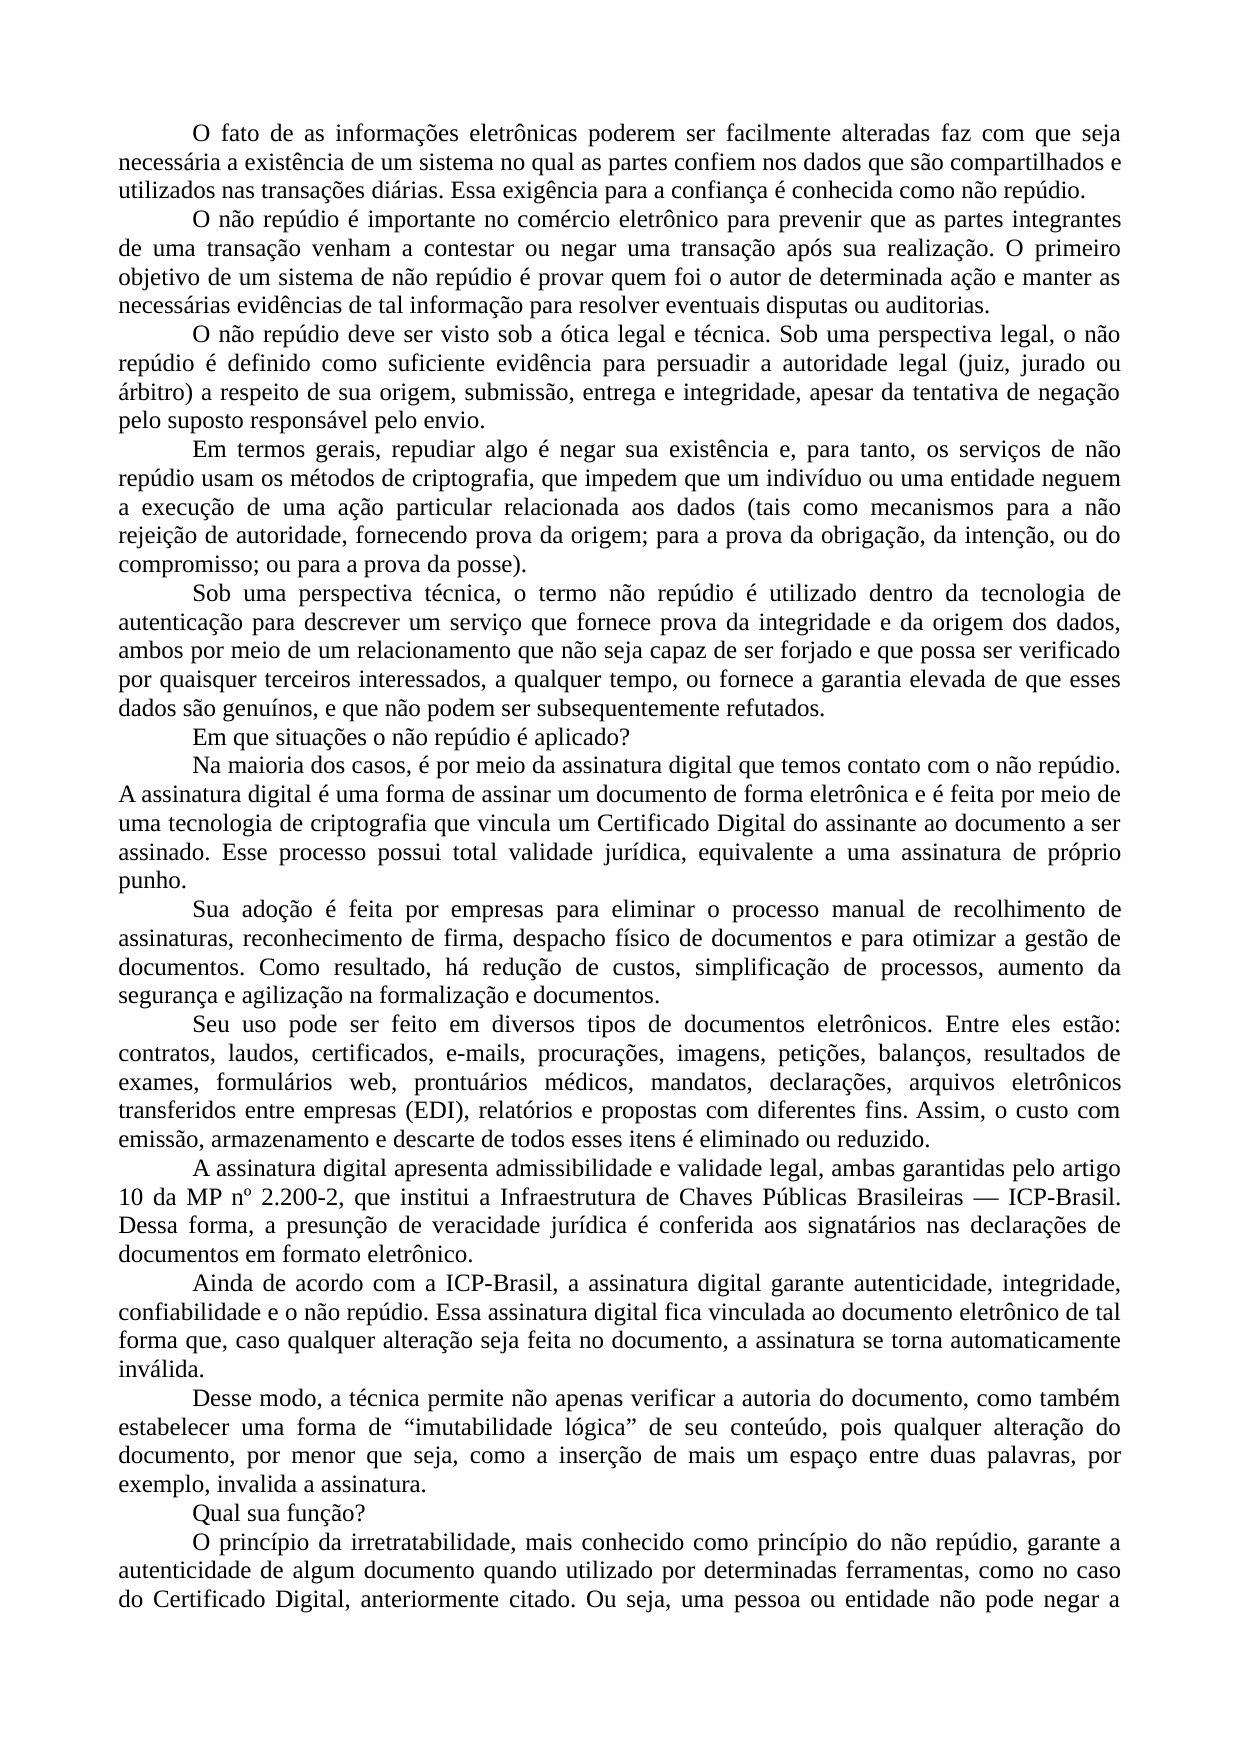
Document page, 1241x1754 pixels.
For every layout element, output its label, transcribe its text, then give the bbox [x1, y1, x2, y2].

text O não repúdio é importante no comércio eletrônico para prevenir que as partes integrantes de uma transação venham a contestar ou negar uma transação após sua realização. O primeiro objetivo de um sistema de não repúdio é provar quem foi o autor de determinada ação e manter as necessárias evidências de tal informação para resolver eventuais disputas ou auditorias. [118, 204, 1122, 319]
text O princípio da irretratabilidade, mais conhecido como princípio do não repúdio, garante a autenticidade de algum documento quando utilizado por determinadas ferramentas, como no caso do Certificado Digital, anteriormente citado. Ou seja, uma pessoa ou entidade não pode negar a [118, 1527, 1122, 1613]
text Ainda de acordo com a ICP-Brasil, a assinatura digital garante autenticidade, integridade, confiabilidade e o não repúdio. Essa assinatura digital fica vinculada ao documento eletrônico de tal forma que, caso qualquer alteração seja feita no documento, a assinatura se torna automaticamente inválida. [118, 1268, 1122, 1383]
text Qual sua função? [118, 1498, 1122, 1527]
text O não repúdio deve ser visto sob a ótica legal e técnica. Sob uma perspectiva legal, o não repúdio é definido como suficiente evidência para persuadir a autoridade legal (juiz, jurado ou árbitro) a respeito de sua origem, submissão, entrega e integridade, apesar da tentativa de negação pelo suposto responsável pelo envio. [118, 319, 1122, 434]
text Em termos gerais, repudiar algo é negar sua existência e, para tanto, os serviços de não repúdio usam os métodos de criptografia, que impedem que um indivíduo ou uma entidade neguem a execução de uma ação particular relacionada aos dados (tais como mecanismos para a não rejeição de autoridade, fornecendo prova da origem; para a prova da obrigação, da intenção, ou do compromisso; ou para a prova da posse). [118, 434, 1122, 578]
text Desse modo, a técnica permite não apenas verificar a autoria do documento, como também estabelecer uma forma de “imutabilidade lógica” de seu conteúdo, pois qualquer alteração do documento, por menor que seja, como a inserção de mais um espaço entre duas palavras, por exemplo, invalida a assinatura. [118, 1383, 1122, 1498]
text Em que situações o não repúdio é aplicado? [118, 722, 1122, 751]
text O fato de as informações eletrônicas poderem ser facilmente alteradas faz com que seja necessária a existência de um sistema no qual as partes confiem nos dados que são compartilhados e utilizados nas transações diárias. Essa exigência para a confiança é conhecida como não repúdio. [118, 118, 1122, 204]
text Na maioria dos casos, é por meio da assinatura digital que temos contato com o não repúdio. A assinatura digital é uma forma de assinar um documento de forma eletrônica e é feita por meio de uma tecnologia de criptografia que vincula um Certificado Digital do assinante ao documento a ser assinado. Esse processo possui total validade jurídica, equivalente a uma assinatura de próprio punho. [118, 751, 1122, 894]
text Seu uso pode ser feito em diversos tipos de documentos eletrônicos. Entre eles estão: contratos, laudos, certificados, e-mails, procurações, imagens, petições, balanços, resultados de exames, formulários web, prontuários médicos, mandatos, declarações, arquivos eletrônicos transferidos entre empresas (EDI), relatórios e propostas com diferentes fins. Assim, o custo com emissão, armazenamento e descarte de todos esses itens é eliminado ou reduzido. [118, 1009, 1122, 1153]
text Sua adoção é feita por empresas para eliminar o processo manual de recolhimento de assinaturas, reconhecimento de firma, despacho físico de documentos e para otimizar a gestão de documentos. Como resultado, há redução de custos, simplificação de processos, aumento da segurança e agilização na formalização e documentos. [118, 894, 1122, 1009]
text Sob uma perspectiva técnica, o termo não repúdio é utilizado dentro da tecnologia de autenticação para descrever um serviço que fornece prova da integridade e da origem dos dados, ambos por meio de um relacionamento que não seja capaz de ser forjado e que possa ser verificado por quaisquer terceiros interessados, a qualquer tempo, ou fornece a garantia elevada de que esses dados são genuínos, e que não podem ser subsequentemente refutados. [118, 578, 1122, 722]
text A assinatura digital apresenta admissibilidade e validade legal, ambas garantidas pelo artigo 10 da MP nº 2.200-2, que institui a Infraestrutura de Chaves Públicas Brasileiras — ICP-Brasil. Dessa forma, a presunção de veracidade jurídica é conferida aos signatários nas declarações de documentos em formato eletrônico. [118, 1153, 1122, 1268]
